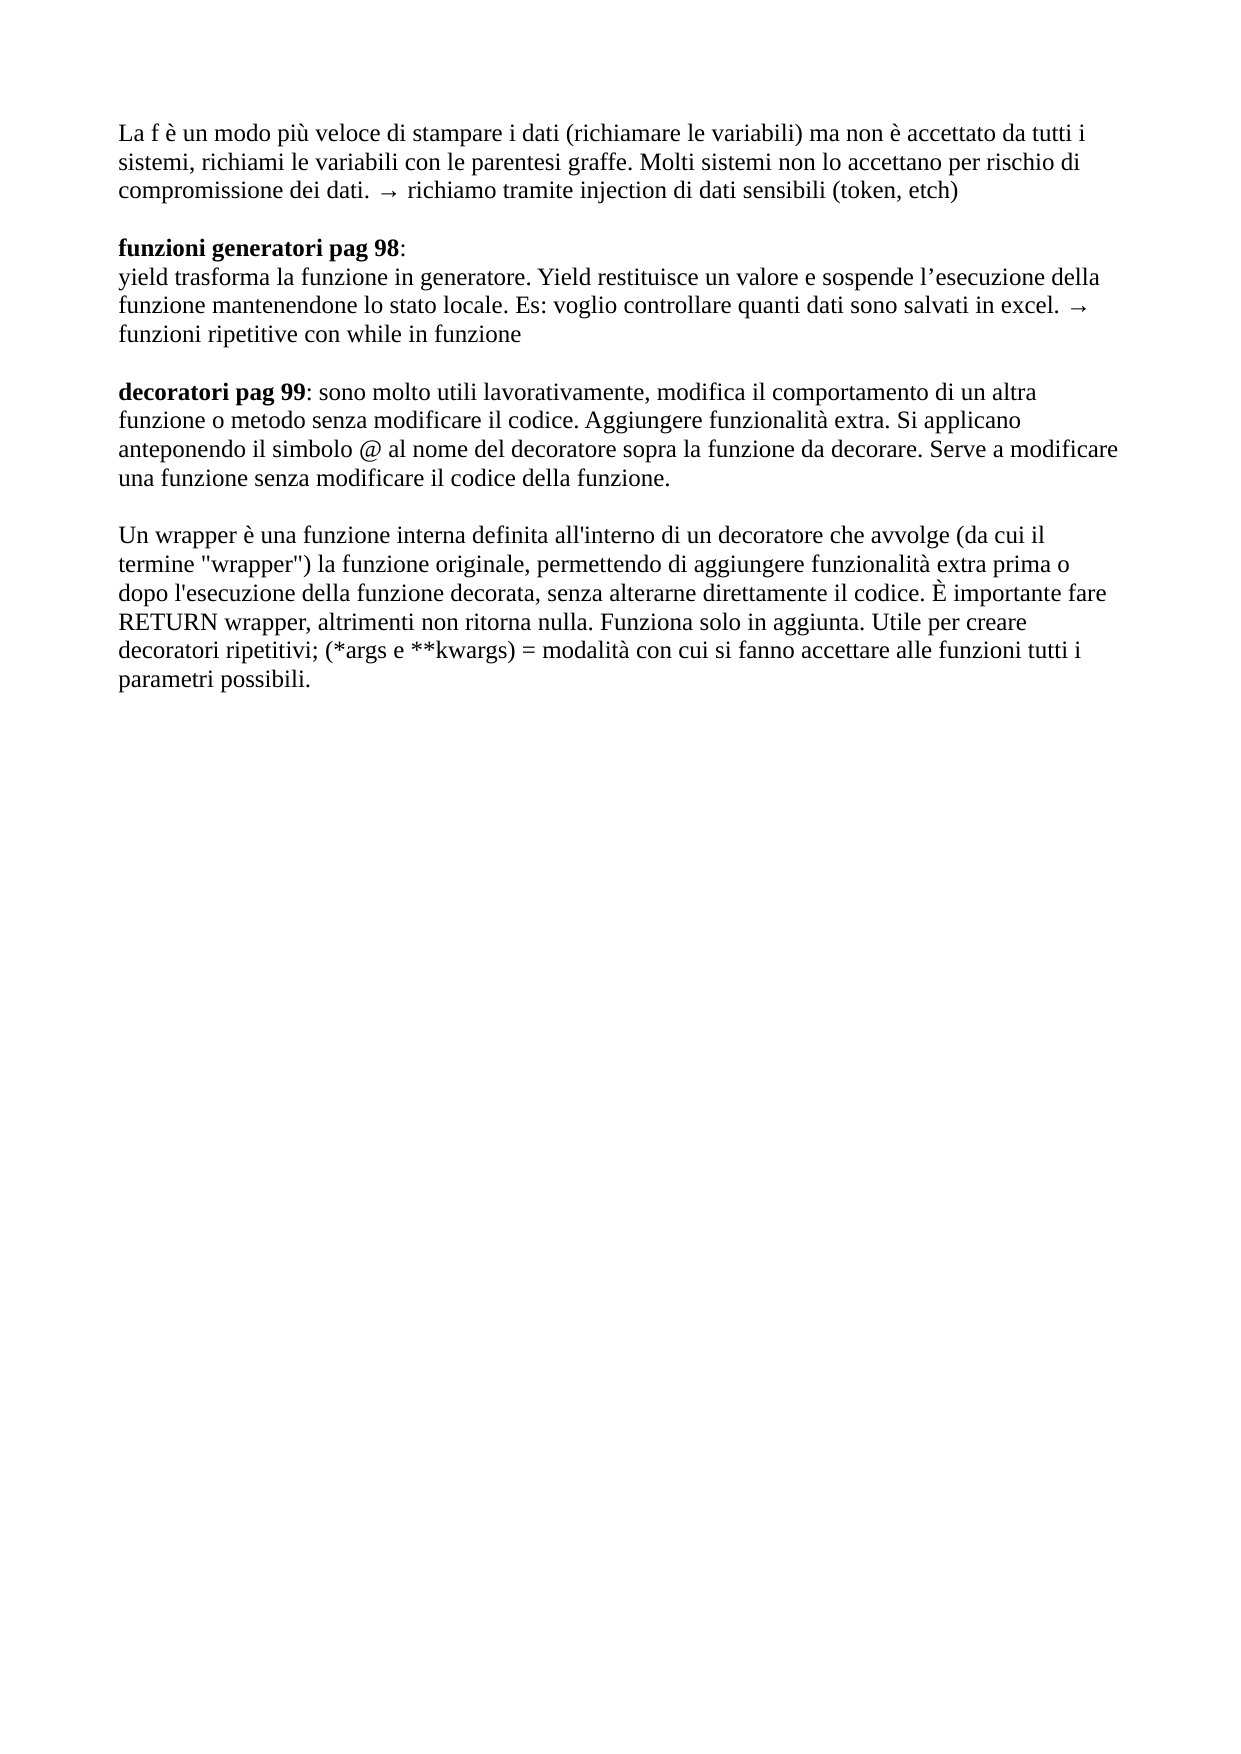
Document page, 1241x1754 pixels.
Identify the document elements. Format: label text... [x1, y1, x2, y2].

text decoratori pag 99: sono molto utili lavorativamente, modifica il comportamento di un altra funzione o metodo senza modificare il codice. Aggiungere funzionalità extra. Si applicano anteponendo il simbolo @ al nome del decoratore sopra la funzione da decorare. Serve a modificare una funzione senza modificare il codice della funzione. [118, 377, 1122, 492]
text Un wrapper è una funzione interna definita all'interno di un decoratore che avvolge (da cui il termine "wrapper") la funzione originale, permettendo di aggiungere funzionalità extra prima o dopo l'esecuzione della funzione decorata, senza alterarne direttamente il codice. È importante fare RETURN wrapper, altrimenti non ritorna nulla. Funziona solo in aggiunta. Utile per creare decoratori ripetitivi; (*args e **kwargs) = modalità con cui si fanno accettare alle funzioni tutti i parametri possibili. [118, 521, 1122, 693]
text yield trasforma la funzione in generatore. Yield restituisce un valore e sospende l’esecuzione della funzione mantenendone lo stato locale. Es: voglio controllare quanti dati sono salvati in excel. → funzioni ripetitive con while in funzione [118, 262, 1122, 348]
text funzioni generatori pag 98: [118, 233, 1122, 262]
text La f è un modo più veloce di stampare i dati (richiamare le variabili) ma non è accettato da tutti i sistemi, richiami le variabili con le parentesi graffe. Molti sistemi non lo accettano per rischio di compromissione dei dati. → richiamo tramite injection di dati sensibili (token, etch) [118, 118, 1122, 204]
